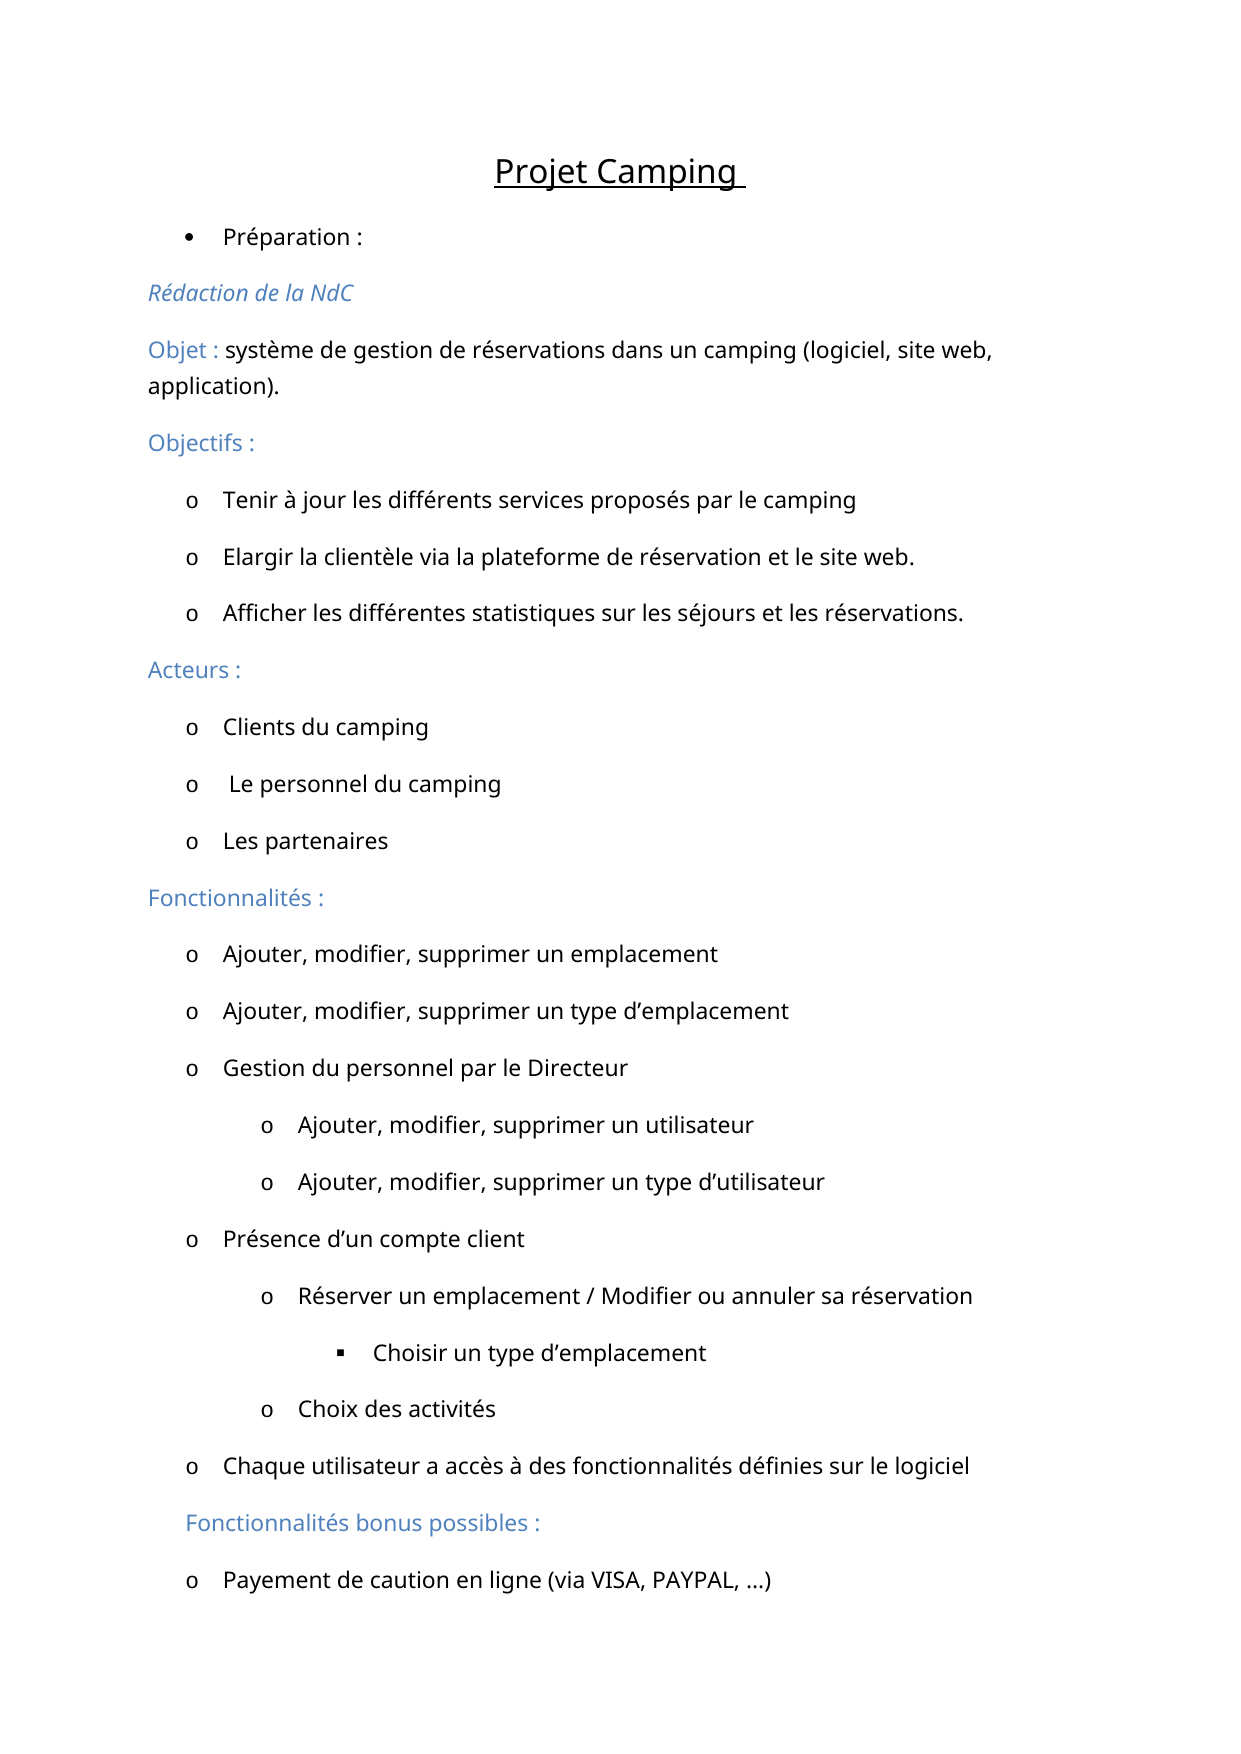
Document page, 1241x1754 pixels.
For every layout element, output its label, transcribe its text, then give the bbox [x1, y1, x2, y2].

list Les partenaires [185, 825, 1093, 856]
text Objectifs : [148, 427, 1093, 458]
list Payement de caution en ligne (via VISA, PAYPAL, …) [185, 1564, 1093, 1595]
list Ajouter, modifier, supprimer un emplacement [185, 938, 1093, 970]
list Ajouter, modifier, supprimer un utilisateur [260, 1109, 1093, 1140]
list Choisir un type d’emplacement [335, 1337, 1093, 1368]
text Fonctionnalités bonus possibles : [148, 1507, 1093, 1538]
list Clients du camping [185, 711, 1093, 742]
list Elargir la clientèle via la plateforme de réservation et le site web. [185, 541, 1093, 572]
text Acteurs : [148, 654, 1093, 686]
list Gestion du personnel par le Directeur [185, 1052, 1093, 1083]
list Réserver un emplacement / Modifier ou annuler sa réservation [260, 1280, 1093, 1311]
list Afficher les différentes statistiques sur les séjours et les réservations. [185, 597, 1093, 629]
text Rédaction de la NdC [148, 277, 1093, 309]
text Projet Camping [148, 148, 1093, 193]
list Ajouter, modifier, supprimer un type d’emplacement [185, 995, 1093, 1027]
text Objet : système de gestion de réservations dans un camping (logiciel, site web, application). [148, 334, 1093, 401]
list Choix des activités [260, 1393, 1093, 1425]
list Préparation : [185, 221, 1093, 252]
list Chaque utilisateur a accès à des fonctionnalités définies sur le logiciel [185, 1450, 1093, 1482]
list Le personnel du camping [185, 768, 1093, 799]
text Fonctionnalités : [148, 882, 1093, 913]
list Tenir à jour les différents services proposés par le camping [185, 484, 1093, 515]
list Présence d’un compte client [185, 1223, 1093, 1254]
list Ajouter, modifier, supprimer un type d’utilisateur [260, 1166, 1093, 1197]
